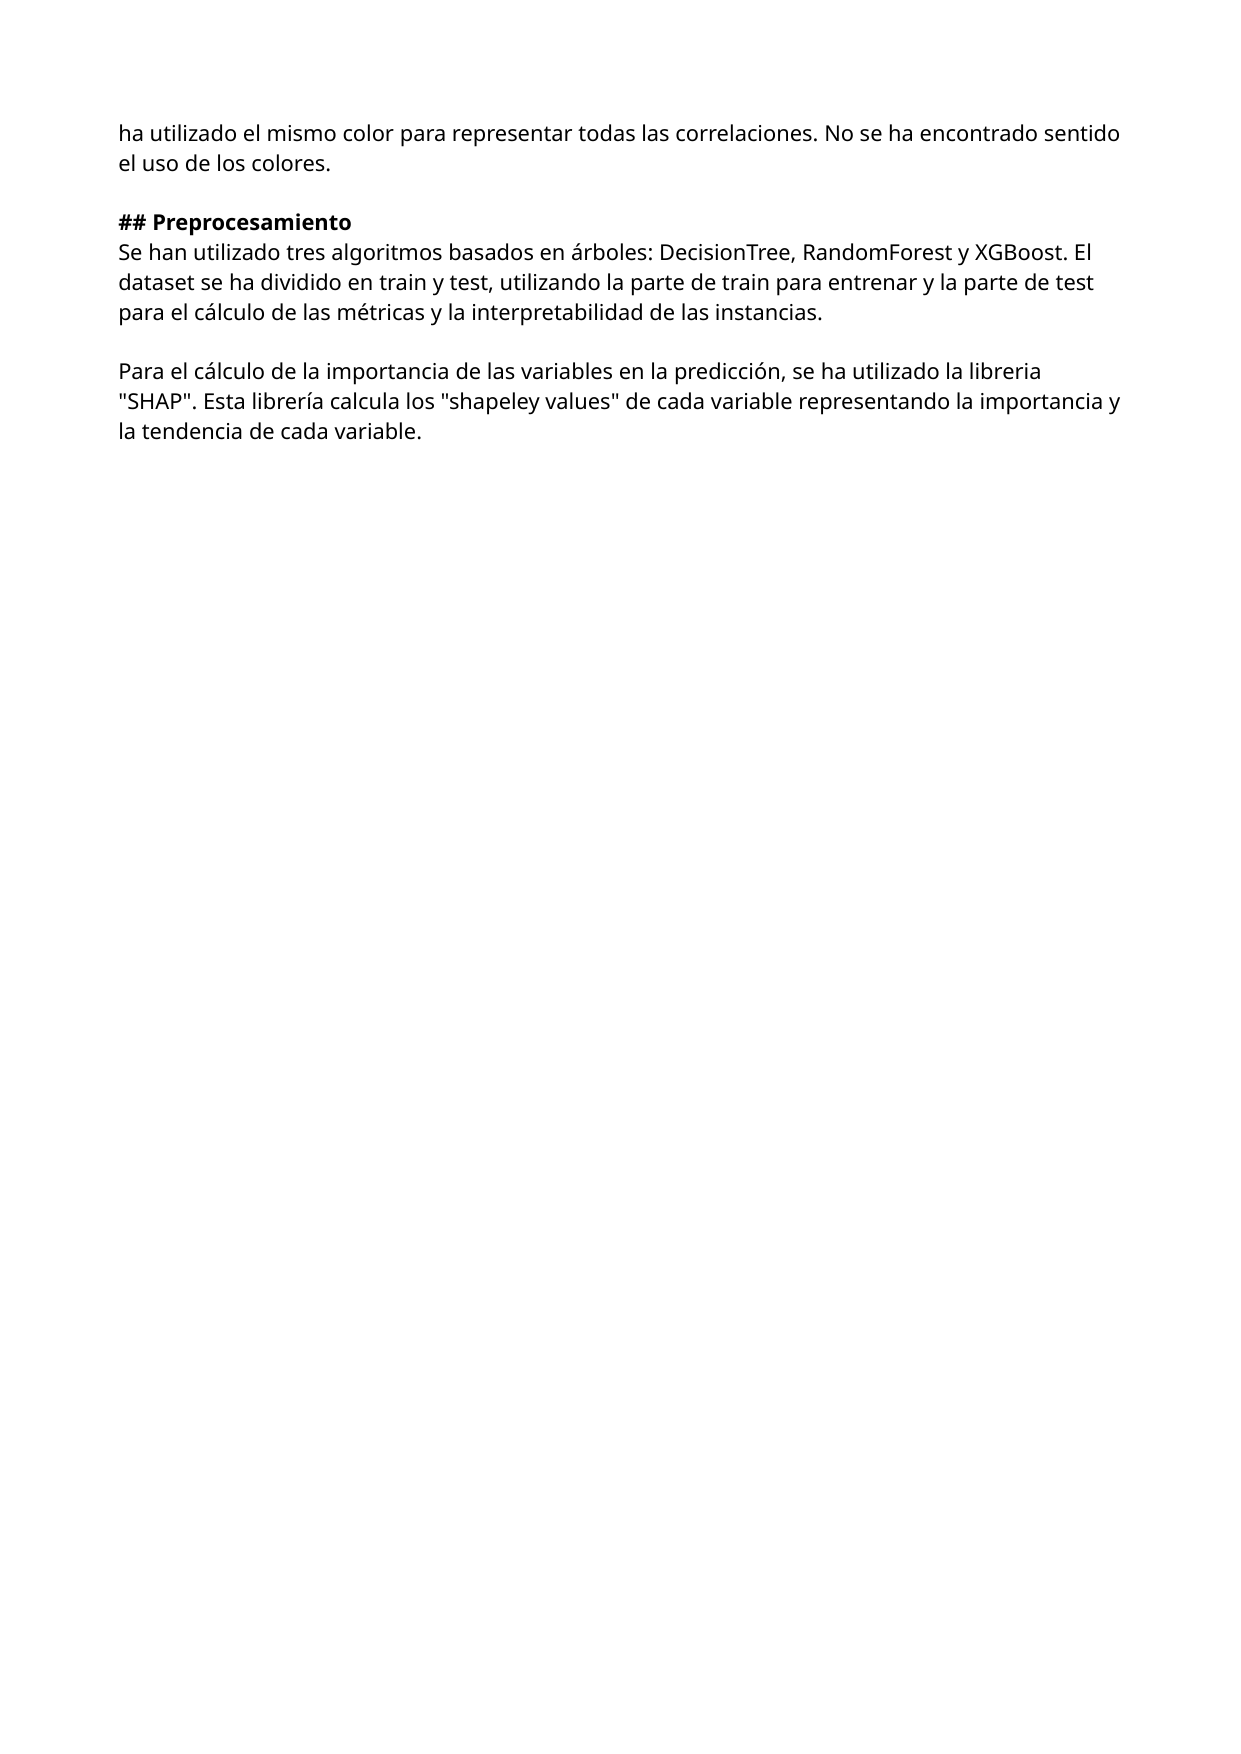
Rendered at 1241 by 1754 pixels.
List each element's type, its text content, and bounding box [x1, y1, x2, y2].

text ## Preprocesamiento [118, 207, 1122, 237]
text Se han utilizado tres algoritmos basados en árboles: DecisionTree, RandomForest y XGBoost. El dataset se ha dividido en train y test, utilizando la parte de train para entrenar y la parte de test para el cálculo de las métricas y la interpretabilidad de las instancias. [118, 237, 1122, 327]
text Para el cálculo de la importancia de las variables en la predicción, se ha utilizado la libreria "SHAP". Esta librería calcula los "shapeley values" de cada variable representando la importancia y la tendencia de cada variable. [118, 356, 1122, 446]
text ha utilizado el mismo color para representar todas las correlaciones. No se ha encontrado sentido el uso de los colores. [118, 118, 1122, 178]
